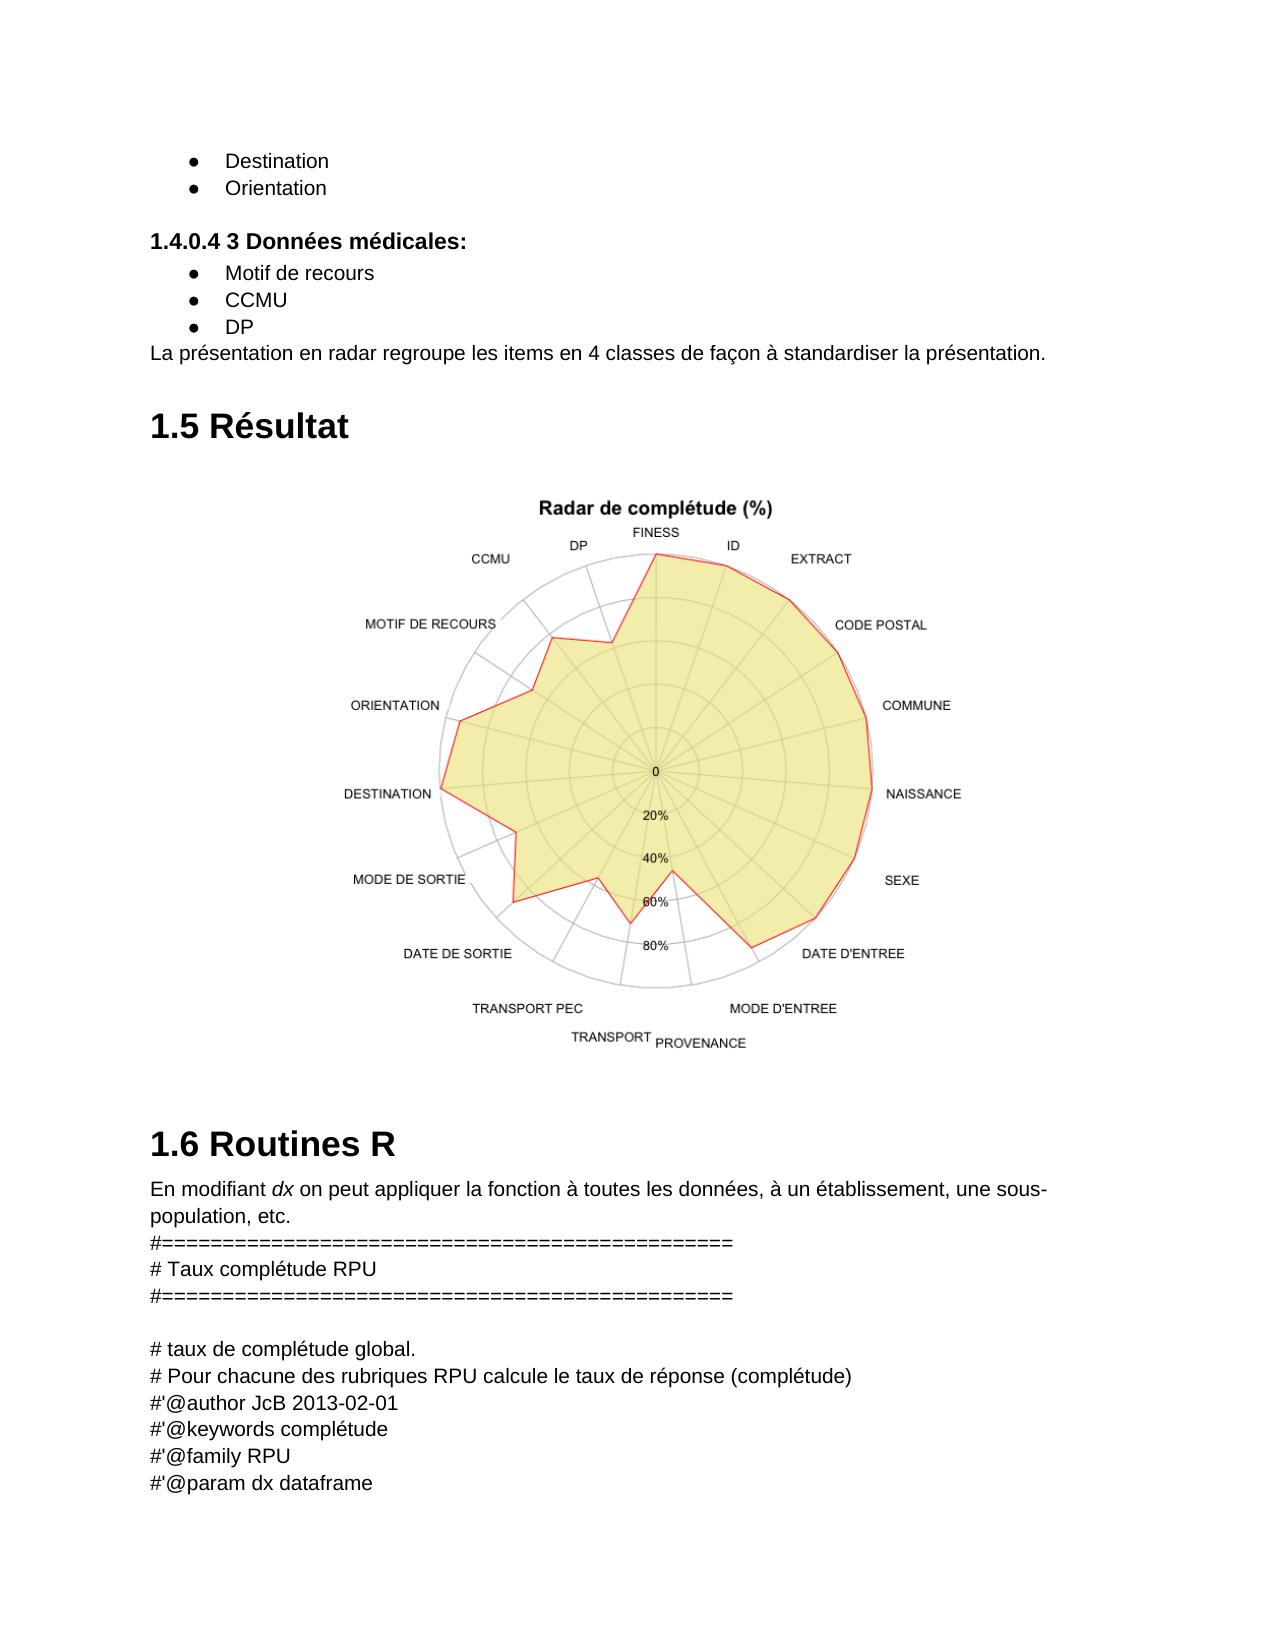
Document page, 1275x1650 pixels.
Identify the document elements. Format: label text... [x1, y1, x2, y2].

list DP [187, 315, 1125, 338]
text La présentation en radar regroupe les items en 4 classes de façon à standardiser la présentation. [150, 342, 1125, 365]
subtitle 1.5 Résultat [150, 406, 1125, 446]
subtitle 1.4.0.4 3 Données médicales: [150, 228, 1125, 254]
text En modifiant dx on peut appliquer la fonction à toutes les données, à un établissement, une sous-population, etc. [150, 1178, 1125, 1228]
list Motif de recours [187, 262, 1125, 285]
list Destination [187, 150, 1125, 173]
text #=============================================== # Taux complétude RPU #=============================================== # taux de complétude global. # Pour chacune des rubriques RPU calcule le taux de réponse (complétude) #'@author JcB 2013-02-01 #'@keywords complétude #'@family RPU #'@param dx dataframe [150, 1231, 1125, 1494]
list Orientation [187, 177, 1125, 200]
subtitle 1.6 Routines R [150, 1124, 1125, 1164]
list CCMU [187, 288, 1125, 312]
picture [168, 478, 1144, 1064]
